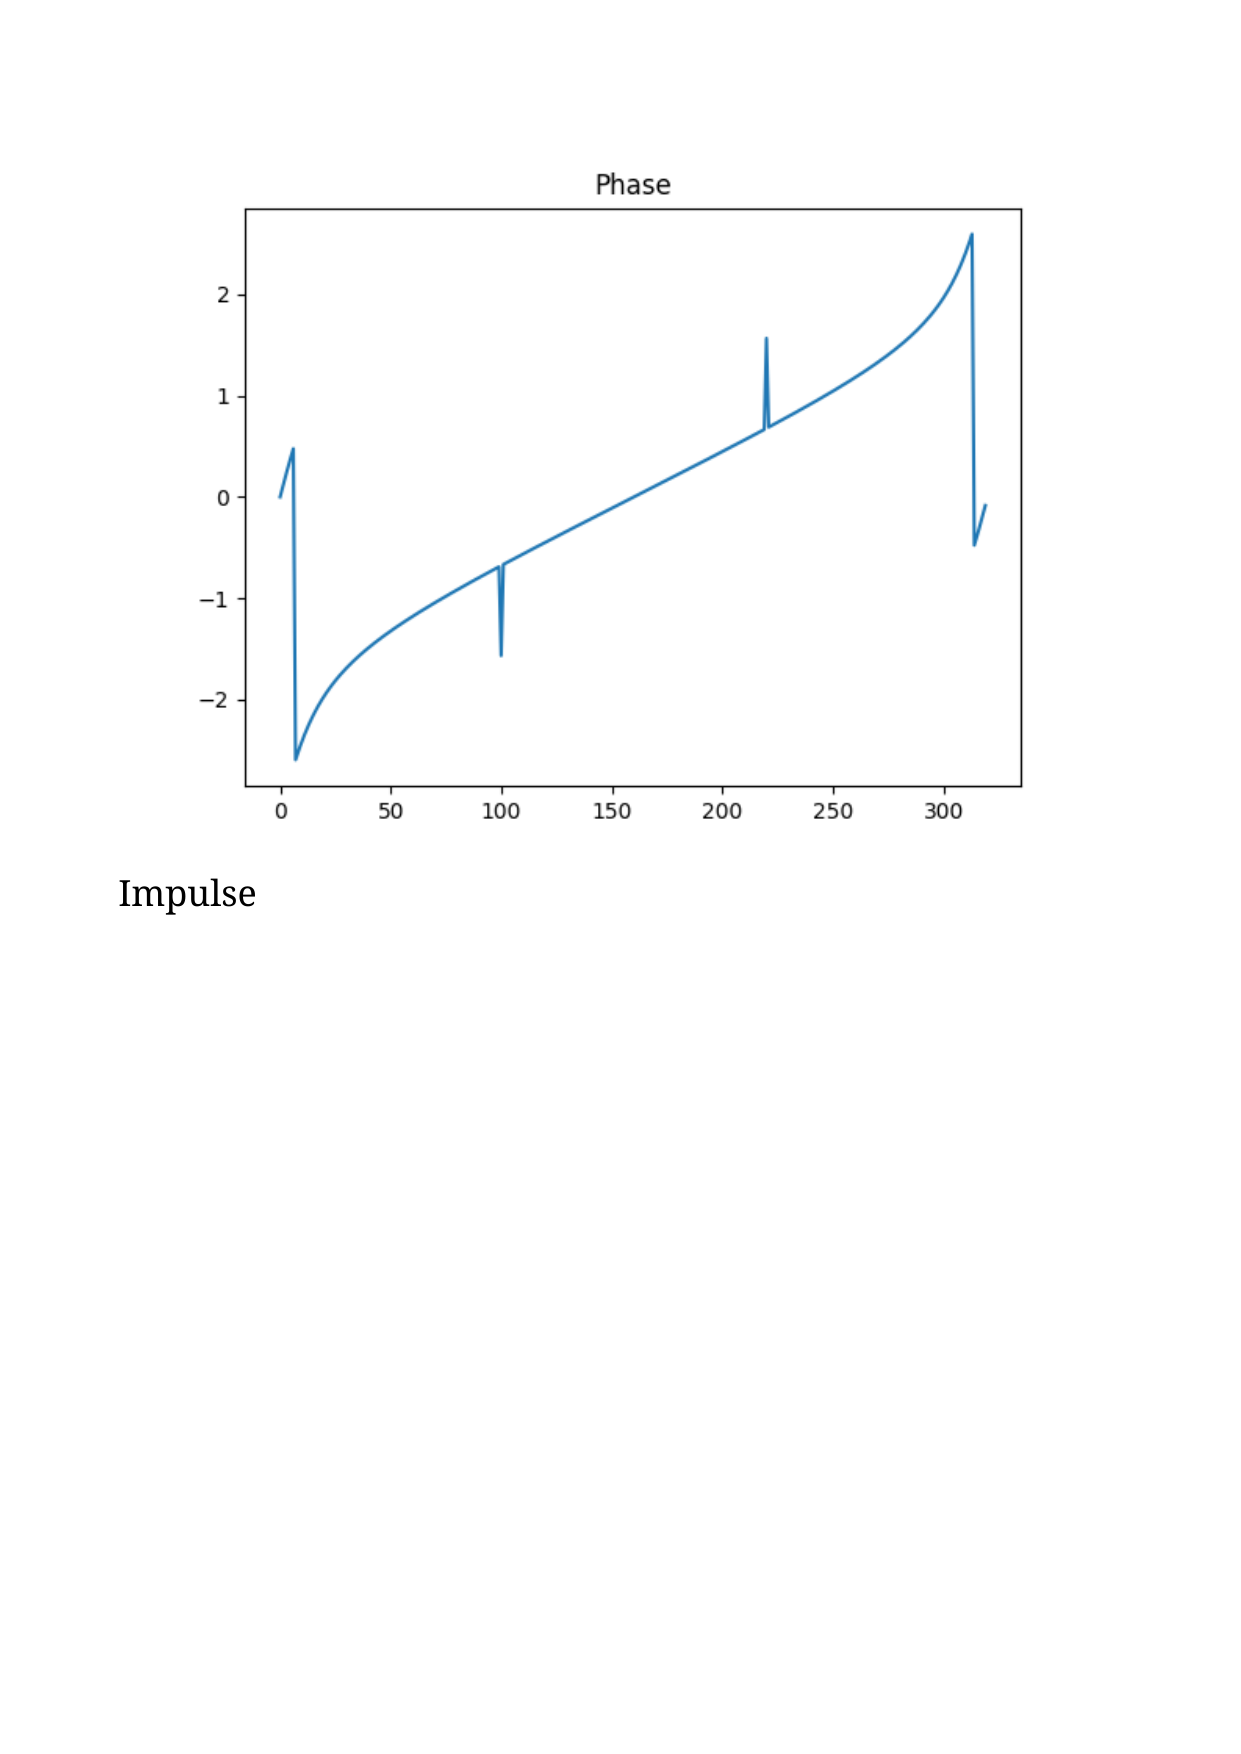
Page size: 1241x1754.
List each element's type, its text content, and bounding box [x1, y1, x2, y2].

text Impulse [118, 118, 1122, 917]
picture [120, 118, 1121, 869]
